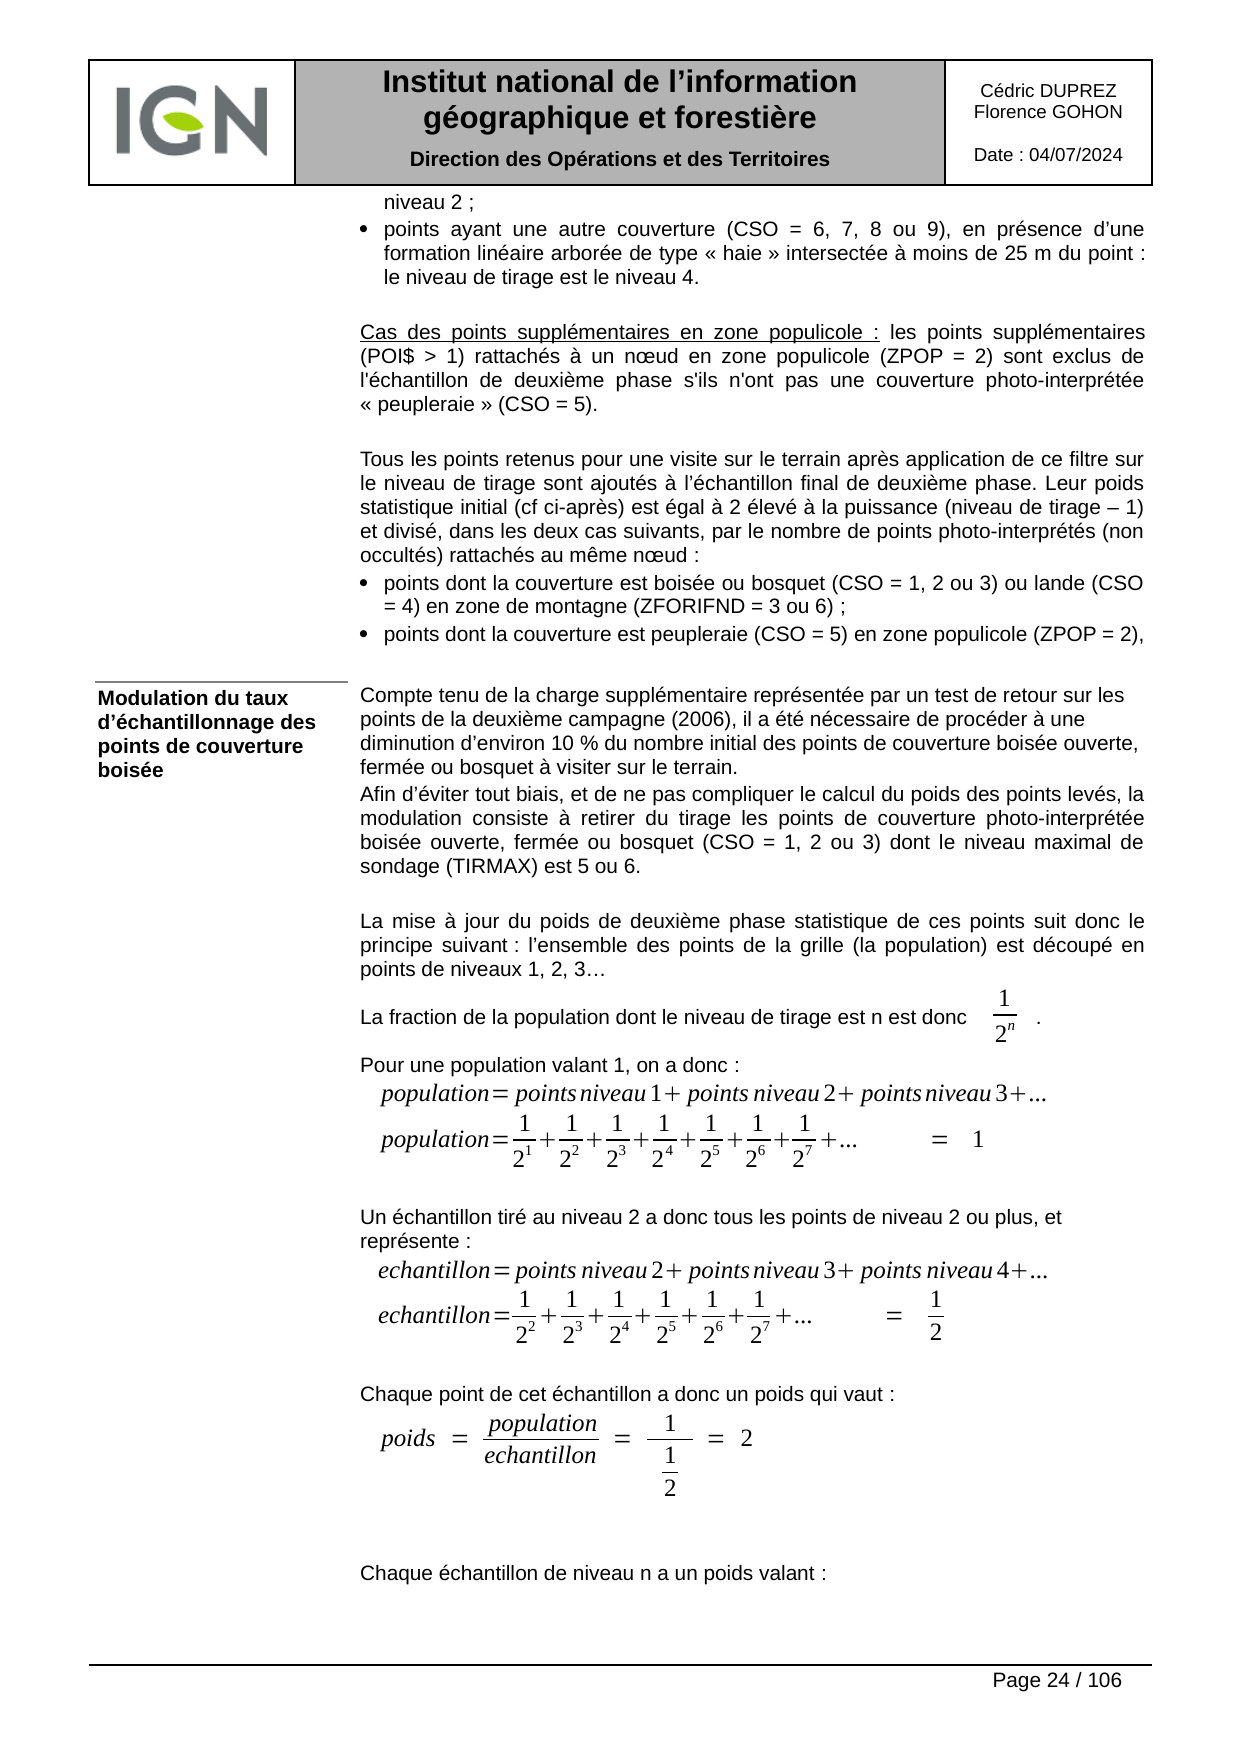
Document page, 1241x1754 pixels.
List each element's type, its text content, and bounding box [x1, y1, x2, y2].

table_cell Modulation du taux d’échantillonnage des points de couverture boisée [89, 679, 354, 1591]
picture [91, 62, 293, 180]
table_cell Le tirage des points à visiter sur le terrain dépend de trois facteurs : Les données collectées sur les points par photo-interprétation ; Le niveau maximal de tirage du nœud auquel est rattaché le point ; La zone dans laquelle tombe le nœud auquel est rattaché le point. Tous les points qui répondent à au moins un des critères suivants à l’issue de la photo-interprétation sont conservés avec leur poids statistique de première phase dans l’échantillon final de deuxième phase. L’information finale sur ces points (couverture, utilisation, etc.) est celle issue de la photo-interprétation : points occultés (OCC = 0) ; points dont l’utilisation du sol photo-interprétée est « récréation, habitat » (UTO = 2) ; points de couverture du sol photo-interprétée « lande » (CSO = 4) rattachés à un nœud en zone de haute montagne (ZFORIFND = 6) ; points de couverture du sol photo-interprétée « autre végétation », « sans végétation, artificialisé », « sans végétation, naturel » ou « eau continentale » (CSO = 6, 7, 8 ou 9), en l’absence d'intersection avec une formation linéaire arborée de type « haie » (TLHF1 = 8) à moins de 25 m. Une fois cette sélection selon les données photo-interprétées faite, les points éligibles à une visite sur le terrain sont filtrés selon le niveau de tirage maximal du nœud auquel ils sont rattachés, pour définir l’échantillon à visiter sur le terrain. Les critères sont alors les suivants : points dont la couverture est boisée ou bosquet (CSO = 1, 2 ou 3) : nœud en zone d’autre forêt exploitée (ZFORIFND = 2) ou en zone de garrigue corse (ZFORIFND = 7) : le niveau de tirage est le niveau 2, nœud dans une autre zone géographique (ZFORIFND) : le niveau de tirage est le niveau 3 ; points dont la couverture est lande (CSO = 4) : nœud en zone d’autre forêt exploitée (ZFORIFND = 2) ou en zone de garrigue corse (ZFORIFND = 7) : le niveau de tirage est le niveau 3, nœud dans une autre zone géographique (ZFORIFND) : le niveau de tirage est le niveau 4 ; points dont la couverture est peupleraie (CSO = 5) : le niveau de tirage est le niveau 2 ; points ayant une autre couverture (CSO = 6, 7, 8 ou 9), en présence d’une formation linéaire arborée de type « haie » intersectée à moins de 25 m du point : le niveau de tirage est le niveau 4. Cas des points supplémentaires en zone populicole : les points supplémentaires (POI$ > 1) rattachés à un nœud en zone populicole (ZPOP = 2) sont exclus de l'échantillon de deuxième phase s'ils n'ont pas une couverture photo-interprétée « peupleraie » (CSO = 5). Tous les points retenus pour une visite sur le terrain après application de ce filtre sur le niveau de tirage sont ajoutés à l’échantillon final de deuxième phase. Leur poids statistique initial (cf ci-après) est égal à 2 élevé à la puissance (niveau de tirage – 1) et divisé, dans les deux cas suivants, par le nombre de points photo-interprétés (non occultés) rattachés au même nœud : points dont la couverture est boisée ou bosquet (CSO = 1, 2 ou 3) ou lande (CSO = 4) en zone de montagne (ZFORIFND = 3 ou 6) ; points dont la couverture est peupleraie (CSO = 5) en zone populicole (ZPOP = 2), [354, 186, 1152, 679]
table_cell [89, 186, 354, 679]
table_cell Compte tenu de la charge supplémentaire représentée par un test de retour sur les points de la deuxième campagne (2006), il a été nécessaire de procéder à une diminution d’environ 10 % du nombre initial des points de couverture boisée ouverte, fermée ou bosquet à visiter sur le terrain. Afin d’éviter tout biais, et de ne pas compliquer le calcul du poids des points levés, la modulation consiste à retirer du tirage les points de couverture photo-interprétée boisée ouverte, fermée ou bosquet (CSO = 1, 2 ou 3) dont le niveau maximal de sondage (TIRMAX) est 5 ou 6. La mise à jour du poids de deuxième phase statistique de ces points suit donc le principe suivant : l’ensemble des points de la grille (la population) est découpé en points de niveaux 1, 2, 3… La fraction de la population dont le niveau de tirage est n est donc . Pour une population valant 1, on a donc : Un échantillon tiré au niveau 2 a donc tous les points de niveau 2 ou plus, et représente : Chaque point de cet échantillon a donc un poids qui vaut : Chaque échantillon de niveau n a un poids valant : En enlevant à l’échantillon tiré au niveau n les points des niveaux n1 et n2 (n2 > n1), on a donc : Par exemple, un point de couverture boisée tiré en zone d’« autre forêt exploitée » aurait initialement eu un poids égal à 2. Avec la modulation pratiquée, son poids passe à 64/29 = 2,21. [354, 679, 1152, 1591]
